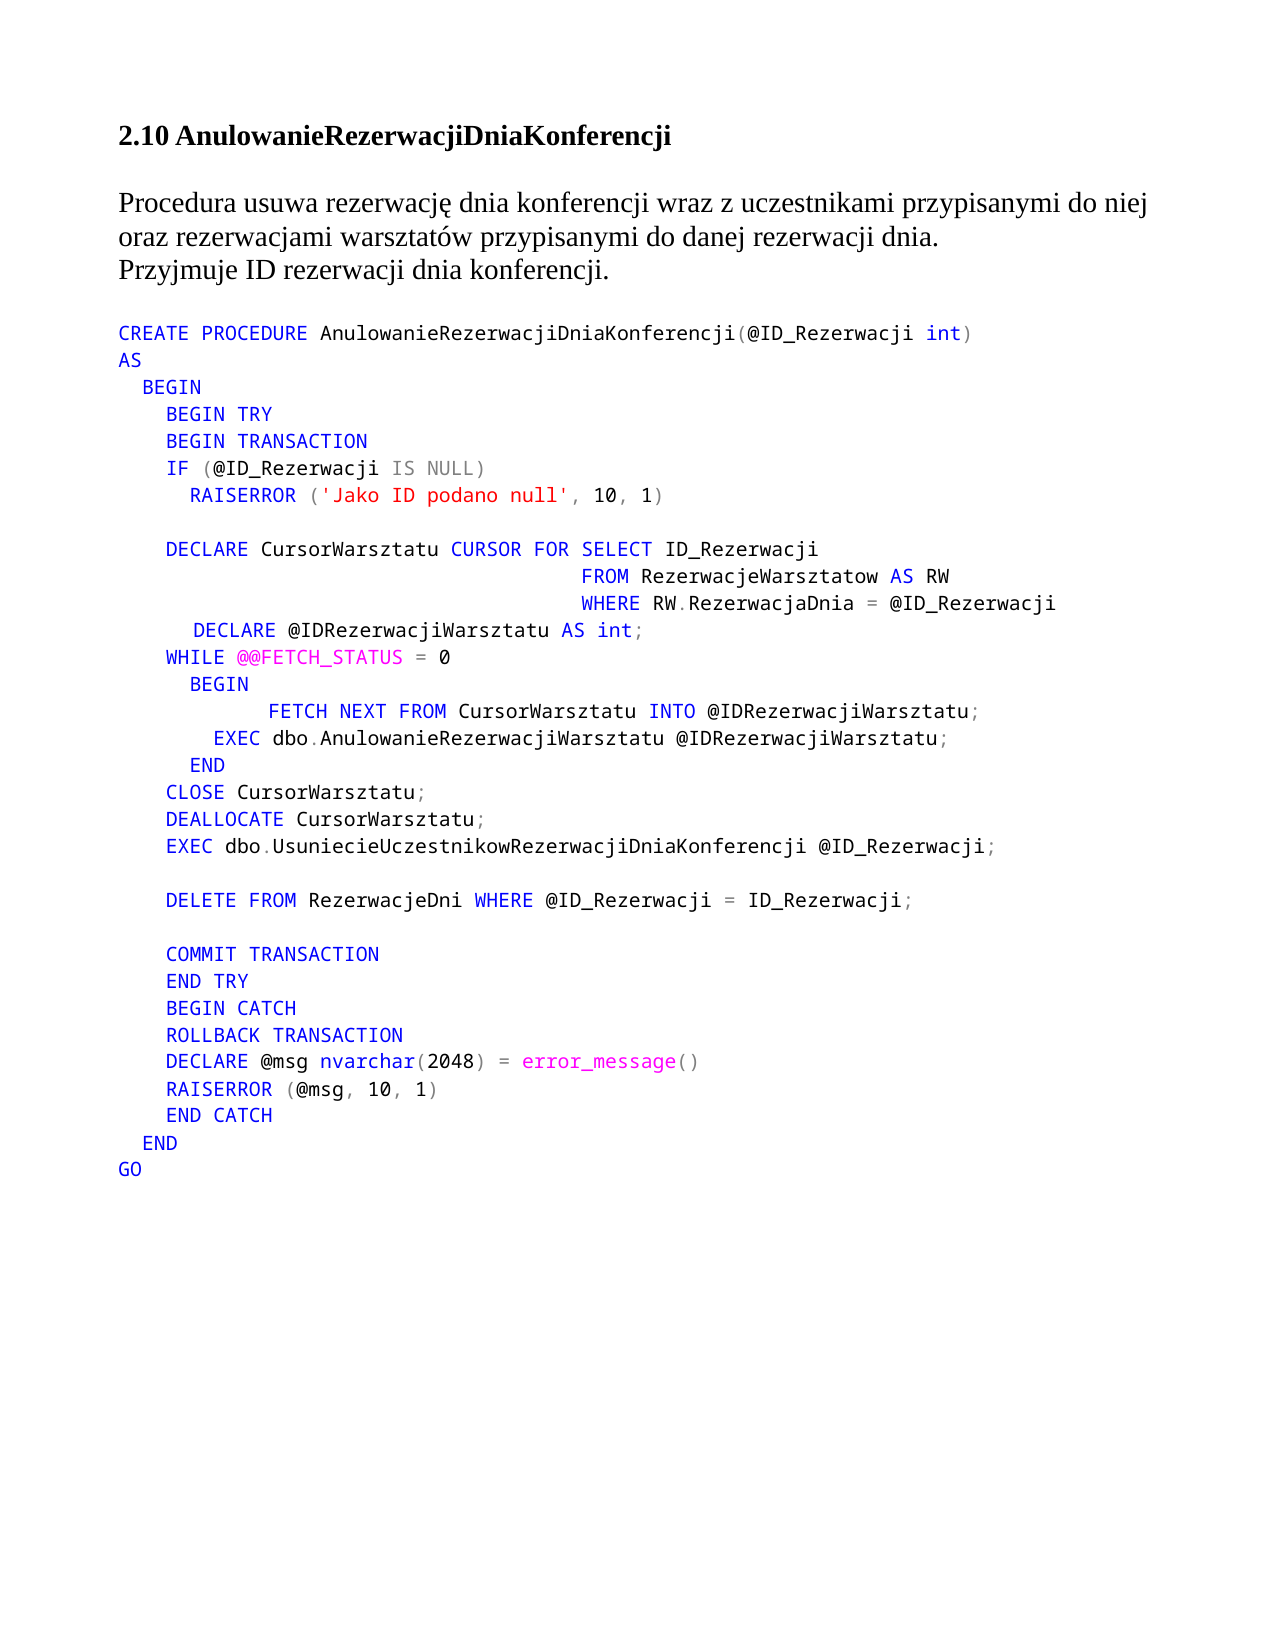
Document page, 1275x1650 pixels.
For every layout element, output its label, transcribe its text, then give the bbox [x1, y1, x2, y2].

text RAISERROR (@msg, 10, 1) [118, 1075, 1157, 1102]
text DECLARE @IDRezerwacjiWarsztatu AS int; [118, 616, 1157, 643]
text END [118, 1129, 1157, 1156]
text FETCH NEXT FROM CursorWarsztatu INTO @IDRezerwacjiWarsztatu; [118, 697, 1157, 724]
text Procedura usuwa rezerwację dnia konferencji wraz z uczestnikami przypisanymi do niej oraz rezerwacjami warsztatów przypisanymi do danej rezerwacji dnia. [118, 185, 1157, 252]
text BEGIN TRY [118, 400, 1157, 427]
text BEGIN CATCH [118, 994, 1157, 1021]
text CREATE PROCEDURE AnulowanieRezerwacjiDniaKonferencji(@ID_Rezerwacji int) [118, 319, 1157, 346]
text CLOSE CursorWarsztatu; [118, 778, 1157, 805]
text DELETE FROM RezerwacjeDni WHERE @ID_Rezerwacji = ID_Rezerwacji; [118, 886, 1157, 913]
text ROLLBACK TRANSACTION [118, 1021, 1157, 1048]
text 2.10 AnulowanieRezerwacjiDniaKonferencji [118, 118, 1157, 152]
text BEGIN [118, 373, 1157, 400]
text COMMIT TRANSACTION [118, 940, 1157, 967]
text EXEC dbo.UsuniecieUczestnikowRezerwacjiDniaKonferencji @ID_Rezerwacji; [118, 832, 1157, 859]
text EXEC dbo.AnulowanieRezerwacjiWarsztatu @IDRezerwacjiWarsztatu; [118, 724, 1157, 751]
text AS [118, 346, 1157, 373]
text BEGIN [118, 670, 1157, 697]
text Przyjmuje ID rezerwacji dnia konferencji. [118, 252, 1157, 286]
text FROM RezerwacjeWarsztatow AS RW [118, 562, 1157, 589]
text END CATCH [118, 1102, 1157, 1129]
text RAISERROR ('Jako ID podano null', 10, 1) [118, 481, 1157, 508]
text GO [118, 1156, 1157, 1183]
text END TRY [118, 967, 1157, 994]
text WHILE @@FETCH_STATUS = 0 [118, 643, 1157, 670]
text DECLARE CursorWarsztatu CURSOR FOR SELECT ID_Rezerwacji [118, 535, 1157, 562]
text END [118, 751, 1157, 778]
text BEGIN TRANSACTION [118, 427, 1157, 454]
text DEALLOCATE CursorWarsztatu; [118, 805, 1157, 832]
text IF (@ID_Rezerwacji IS NULL) [118, 454, 1157, 481]
text DECLARE @msg nvarchar(2048) = error_message() [118, 1048, 1157, 1075]
text WHERE RW.RezerwacjaDnia = @ID_Rezerwacji [118, 589, 1157, 616]
